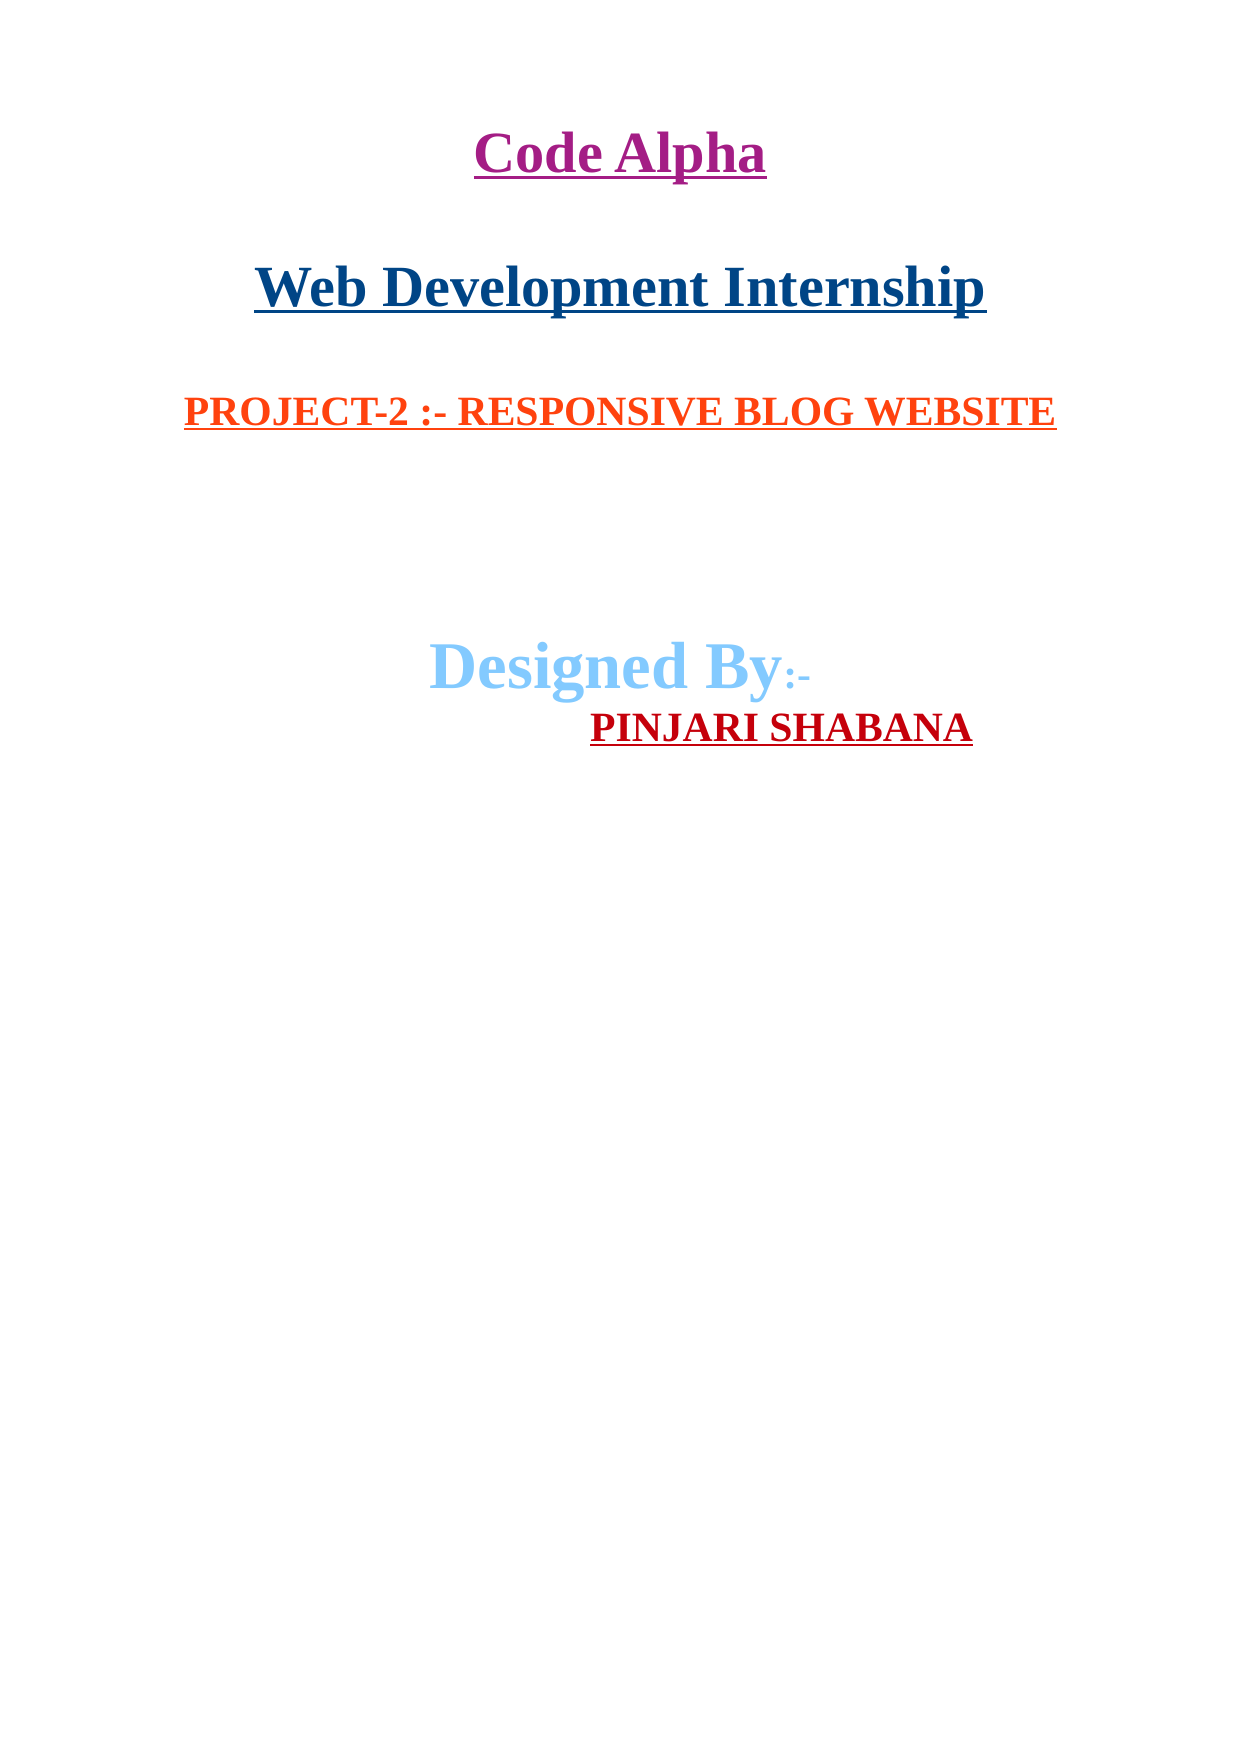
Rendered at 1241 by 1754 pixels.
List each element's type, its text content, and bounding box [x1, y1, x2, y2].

text PINJARI SHABANA [118, 703, 1122, 751]
text Web Development Internship [118, 252, 1122, 319]
text Code Alpha [118, 118, 1122, 185]
text PROJECT-2 :- RESPONSIVE BLOG WEBSITE [118, 386, 1122, 434]
text Designed By:- [118, 626, 1122, 703]
